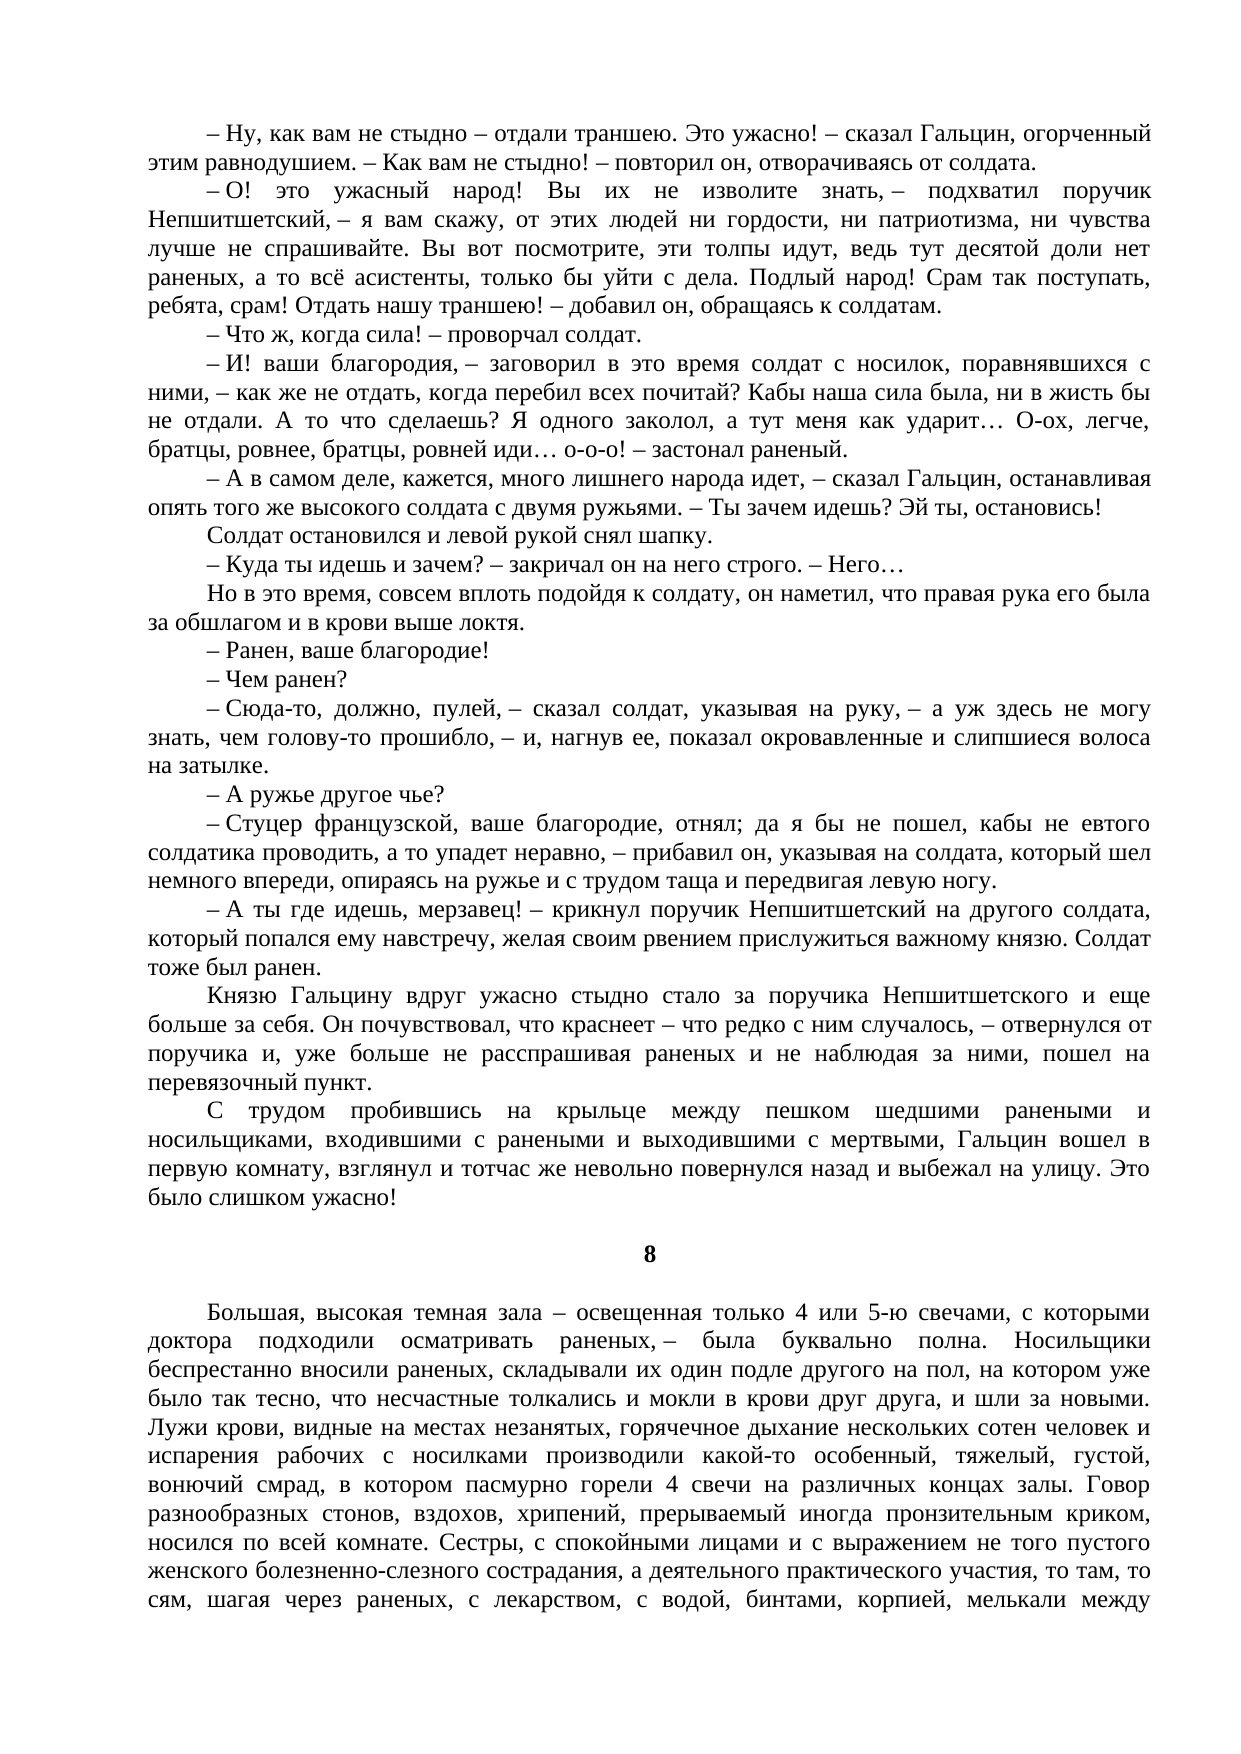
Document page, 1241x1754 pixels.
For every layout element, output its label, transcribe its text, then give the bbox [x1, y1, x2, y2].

text – И! ваши благородия, – заговорил в это время солдат с носилок, поравнявшихся с ними, – как же не отдать, когда перебил всех почитай? Кабы наша сила была, ни в жисть бы не отдали. А то что сделаешь? Я одного заколол, а тут меня как ударит… О-ох, легче, братцы, ровнее, братцы, ровней иди… о-о-о! – застонал раненый. [148, 348, 1152, 463]
text – А в самом деле, кажется, много лишнего народа идет, – сказал Гальцин, останавливая опять того же высокого солдата с двумя ружьями. – Ты зачем идешь? Эй ты, остановись! [148, 463, 1152, 521]
text – А ружье другое чье? [148, 779, 1152, 808]
subtitle 8 [148, 1239, 1152, 1268]
text – Что ж, когда сила! – проворчал солдат. [148, 319, 1152, 348]
text – Ранен, ваше благородие! [148, 636, 1152, 664]
text – Куда ты идешь и зачем? – закричал он на него строго. – Него… [148, 549, 1152, 578]
text – Чем ранен? [148, 664, 1152, 693]
text Но в это время, совсем вплоть подойдя к солдату, он наметил, что правая рука его была за обшлагом и в крови выше локтя. [148, 578, 1152, 636]
text – А ты где идешь, мерзавец! – крикнул поручик Непшитшетский на другого солдата, который попался ему навстречу, желая своим рвением прислужиться важному князю. Солдат тоже был ранен. [148, 894, 1152, 981]
text – Ну, как вам не стыдно – отдали траншею. Это ужасно! – сказал Гальцин, огорченный этим равнодушием. – Как вам не стыдно! – повторил он, отворачиваясь от солдата. [148, 118, 1152, 176]
text Большая, высокая темная зала – освещенная только 4 или 5-ю свечами, с которыми доктора подходили осматривать раненых, – была буквально полна. Носильщики беспрестанно вносили раненых, складывали их один подле другого на пол, на котором уже было так тесно, что несчастные толкались и мокли в крови друг друга, и шли за новыми. Лужи крови, видные на местах незанятых, горячечное дыхание нескольких сотен человек и испарения рабочих с носилками производили какой-то особенный, тяжелый, густой, вонючий смрад, в котором пасмурно горели 4 свечи на различных концах залы. Говор разнообразных стонов, вздохов, хрипений, прерываемый иногда пронзительным криком, носился по всей комнате. Сестры, с спокойными лицами и с выражением не того пустого женского болезненно-слезного сострадания, а деятельного практического участия, то там, то сям, шагая через раненых, с лекарством, с водой, бинтами, корпией, мелькали между [148, 1297, 1152, 1613]
text Князю Гальцину вдруг ужасно стыдно стало за поручика Непшитшетского и еще больше за себя. Он почувствовал, что краснеет – что редко с ним случалось, – отвернулся от поручика и, уже больше не расспрашивая раненых и не наблюдая за ними, пошел на перевязочный пункт. [148, 981, 1152, 1096]
text С трудом пробившись на крыльце между пешком шедшими ранеными и носильщиками, входившими с ранеными и выходившими с мертвыми, Гальцин вошел в первую комнату, взглянул и тотчас же невольно повернулся назад и выбежал на улицу. Это было слишком ужасно! [148, 1096, 1152, 1211]
text – О! это ужасный народ! Вы их не изволите знать, – подхватил поручик Непшитшетский, – я вам скажу, от этих людей ни гордости, ни патриотизма, ни чувства лучше не спрашивайте. Вы вот посмотрите, эти толпы идут, ведь тут десятой доли нет раненых, а то всё асистенты, только бы уйти с дела. Подлый народ! Срам так поступать, ребята, срам! Отдать нашу траншею! – добавил он, обращаясь к солдатам. [148, 176, 1152, 319]
text Солдат остановился и левой рукой снял шапку. [148, 521, 1152, 549]
text – Сюда-то, должно, пулей, – сказал солдат, указывая на руку, – а уж здесь не могу знать, чем голову-то прошибло, – и, нагнув ее, показал окровавленные и слипшиеся волоса на затылке. [148, 693, 1152, 779]
text – Стуцер французской, ваше благородие, отнял; да я бы не пошел, кабы не евтого солдатика проводить, а то упадет неравно, – прибавил он, указывая на солдата, который шел немного впереди, опираясь на ружье и с трудом таща и передвигая левую ногу. [148, 808, 1152, 894]
